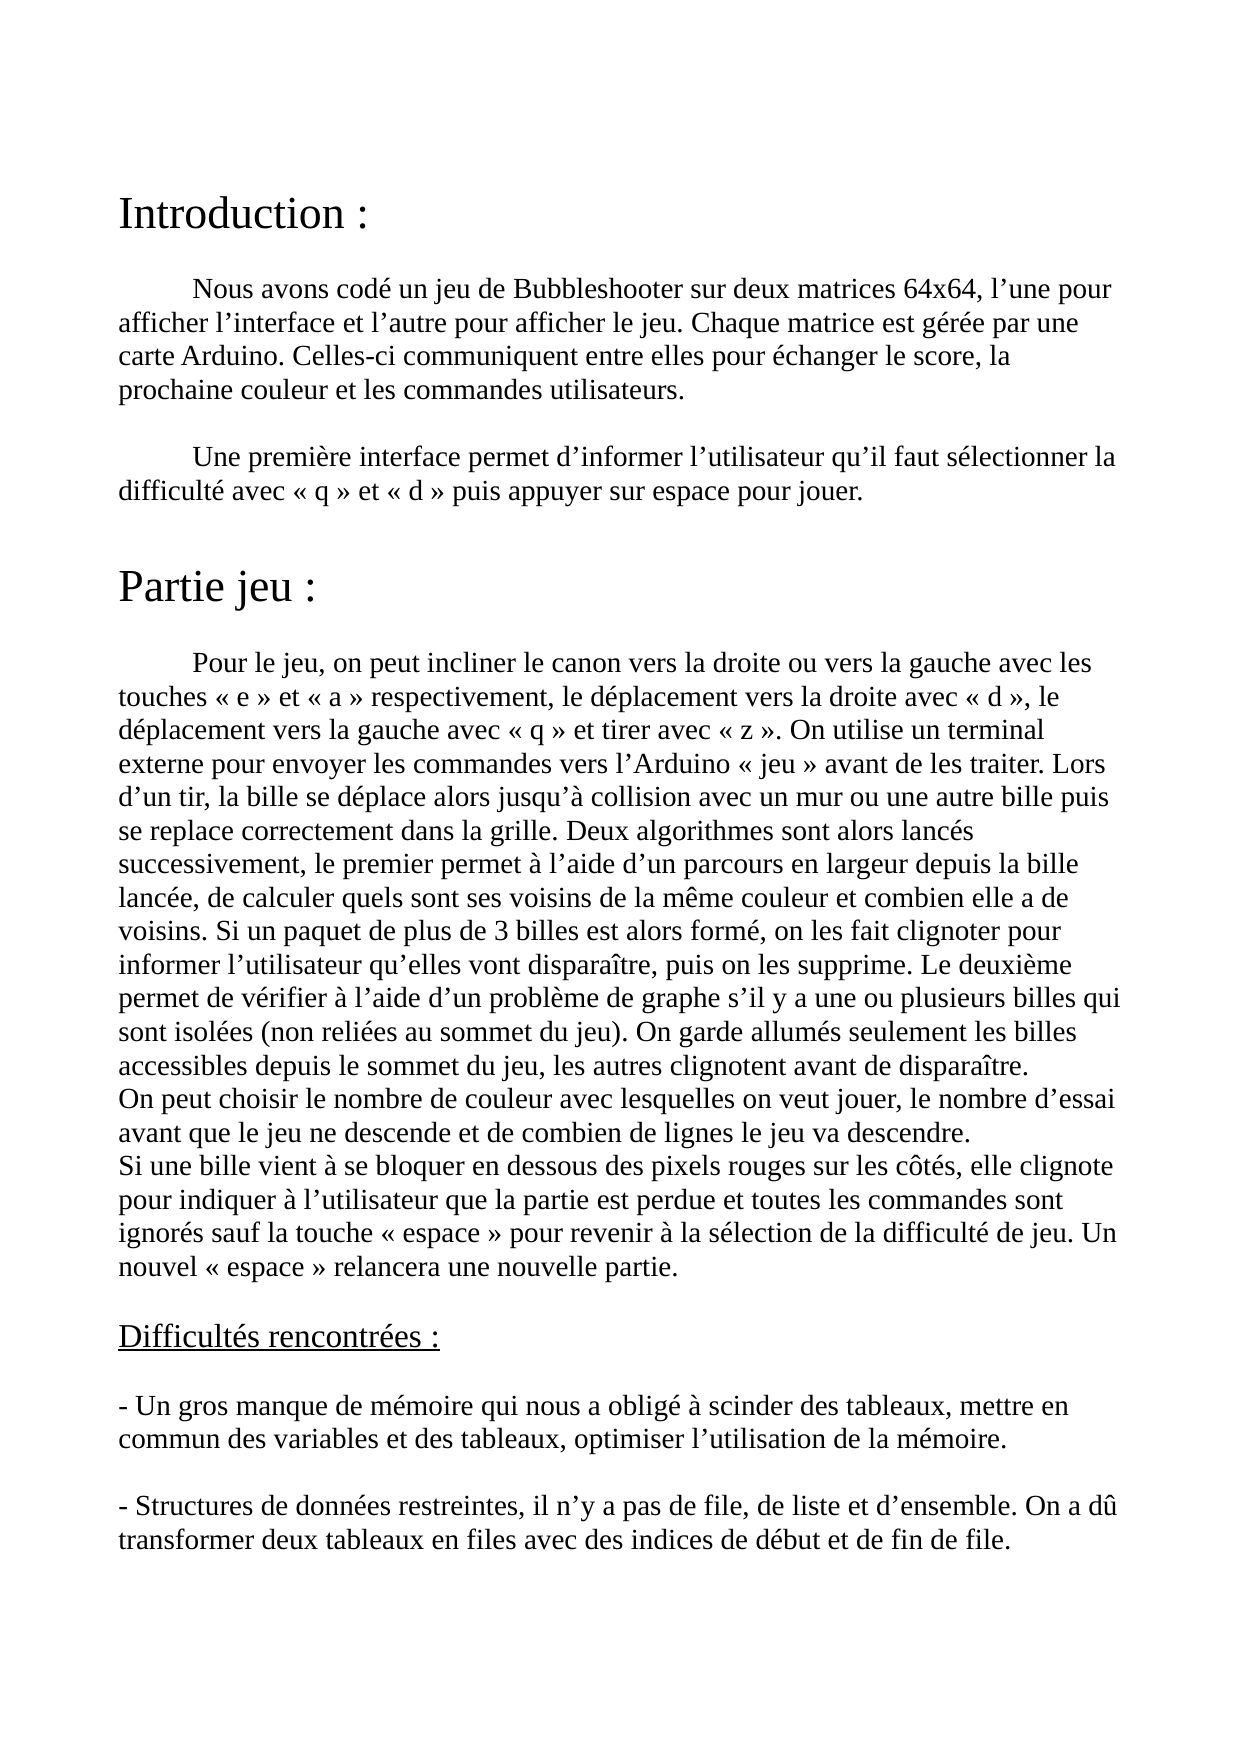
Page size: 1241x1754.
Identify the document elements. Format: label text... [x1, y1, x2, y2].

text Si une bille vient à se bloquer en dessous des pixels rouges sur les côtés, elle clignote pour indiquer à l’utilisateur que la partie est perdue et toutes les commandes sont ignorés sauf la touche « espace » pour revenir à la sélection de la difficulté de jeu. Un nouvel « espace » relancera une nouvelle partie. [118, 1148, 1122, 1282]
text - Un gros manque de mémoire qui nous a obligé à scinder des tableaux, mettre en commun des variables et des tableaux, optimiser l’utilisation de la mémoire. [118, 1388, 1122, 1455]
text Une première interface permet d’informer l’utilisateur qu’il faut sélectionner la difficulté avec « q » et « d » puis appuyer sur espace pour jouer. [118, 439, 1122, 506]
text Introduction : [118, 185, 1122, 238]
text Difficultés rencontrées : [118, 1316, 1122, 1354]
text Pour le jeu, on peut incliner le canon vers la droite ou vers la gauche avec les touches « e » et « a » respectivement, le déplacement vers la droite avec « d », le déplacement vers la gauche avec « q » et tirer avec « z ». On utilise un terminal externe pour envoyer les commandes vers l’Arduino « jeu » avant de les traiter. Lors d’un tir, la bille se déplace alors jusqu’à collision avec un mur ou une autre bille puis se replace correctement dans la grille. Deux algorithmes sont alors lancés successivement, le premier permet à l’aide d’un parcours en largeur depuis la bille lancée, de calculer quels sont ses voisins de la même couleur et combien elle a de voisins. Si un paquet de plus de 3 billes est alors formé, on les fait clignoter pour informer l’utilisateur qu’elles vont disparaître, puis on les supprime. Le deuxième permet de vérifier à l’aide d’un problème de graphe s’il y a une ou plusieurs billes qui sont isolées (non reliées au sommet du jeu). On garde allumés seulement les billes accessibles depuis le sommet du jeu, les autres clignotent avant de disparaître. [118, 645, 1122, 1081]
text On peut choisir le nombre de couleur avec lesquelles on veut jouer, le nombre d’essai avant que le jeu ne descende et de combien de lignes le jeu va descendre. [118, 1081, 1122, 1148]
text - Structures de données restreintes, il n’y a pas de file, de liste et d’ensemble. On a dû transformer deux tableaux en files avec des indices de début et de fin de file. [118, 1488, 1122, 1556]
text Partie jeu : [118, 559, 1122, 612]
text Nous avons codé un jeu de Bubbleshooter sur deux matrices 64x64, l’une pour afficher l’interface et l’autre pour afficher le jeu. Chaque matrice est gérée par une carte Arduino. Celles-ci communiquent entre elles pour échanger le score, la prochaine couleur et les commandes utilisateurs. [118, 271, 1122, 406]
